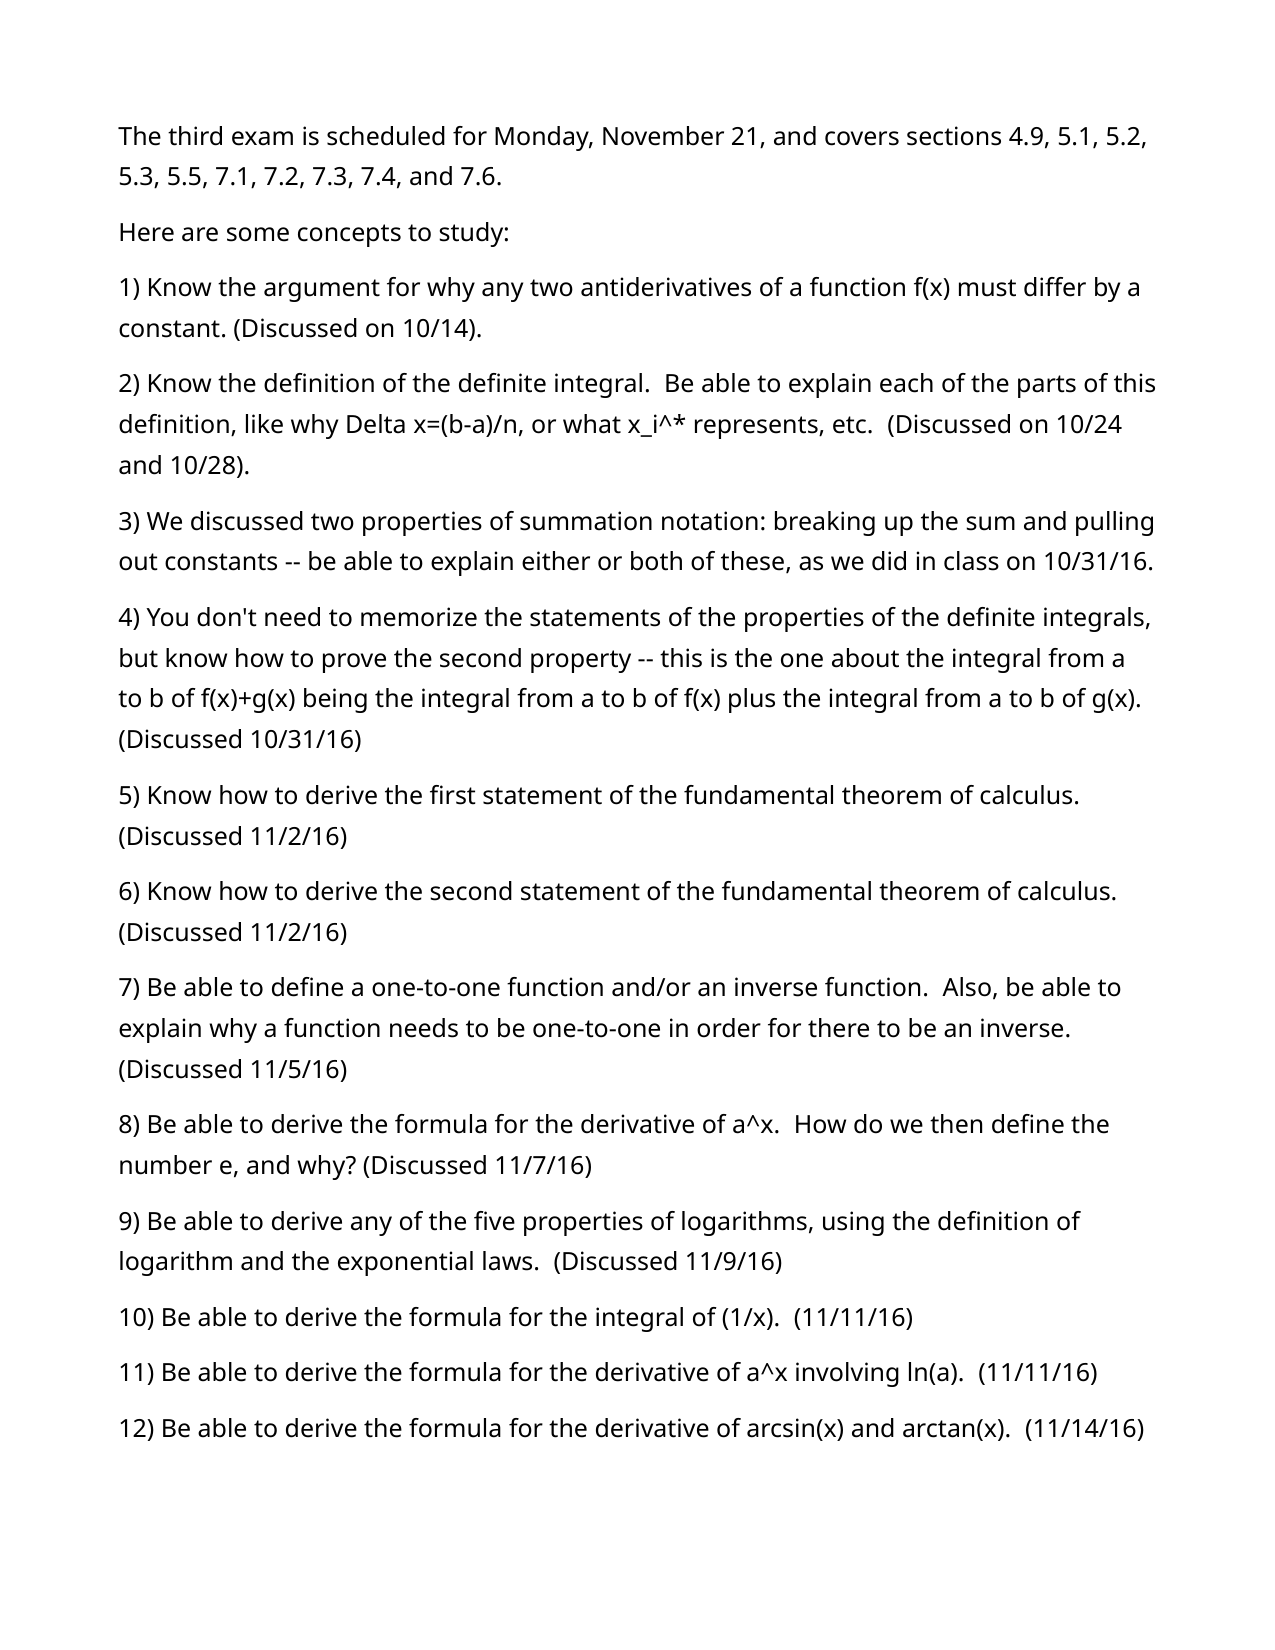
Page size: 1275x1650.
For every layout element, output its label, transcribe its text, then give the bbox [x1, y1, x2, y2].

text Here are some concepts to study: [118, 214, 1157, 248]
text 1) Know the argument for why any two antiderivatives of a function f(x) must differ by a constant. (Discussed on 10/14). [118, 270, 1157, 345]
text 4) You don't need to memorize the statements of the properties of the definite integrals, but know how to prove the second property -- this is the one about the integral from a to b of f(x)+g(x) being the integral from a to b of f(x) plus the integral from a to b of g(x). (Discussed 10/31/16) [118, 599, 1157, 756]
text 5) Know how to derive the first statement of the fundamental theorem of calculus. (Discussed 11/2/16) [118, 777, 1157, 852]
text 8) Be able to derive the formula for the derivative of a^x. How do we then define the number e, and why? (Discussed 11/7/16) [118, 1107, 1157, 1182]
text 11) Be able to derive the formula for the derivative of a^x involving ln(a). (11/11/16) [118, 1355, 1157, 1389]
text 2) Know the definition of the definite integral. Be able to explain each of the parts of this definition, like why Delta x=(b-a)/n, or what x_i^* represents, etc. (Discussed on 10/24 and 10/28). [118, 366, 1157, 482]
text 3) We discussed two properties of summation notation: breaking up the sum and pulling out constants -- be able to explain either or both of these, as we did in class on 10/31/16. [118, 503, 1157, 578]
text 7) Be able to define a one-to-one function and/or an inverse function. Also, be able to explain why a function needs to be one-to-one in order for there to be an inverse. (Discussed 11/5/16) [118, 970, 1157, 1086]
text The third exam is scheduled for Monday, November 21, and covers sections 4.9, 5.1, 5.2, 5.3, 5.5, 7.1, 7.2, 7.3, 7.4, and 7.6. [118, 118, 1157, 193]
text 9) Be able to derive any of the five properties of logarithms, using the definition of logarithm and the exponential laws. (Discussed 11/9/16) [118, 1203, 1157, 1278]
text 10) Be able to derive the formula for the integral of (1/x). (11/11/16) [118, 1299, 1157, 1333]
text 12) Be able to derive the formula for the derivative of arcsin(x) and arctan(x). (11/14/16) [118, 1410, 1157, 1444]
text 6) Know how to derive the second statement of the fundamental theorem of calculus. (Discussed 11/2/16) [118, 873, 1157, 948]
